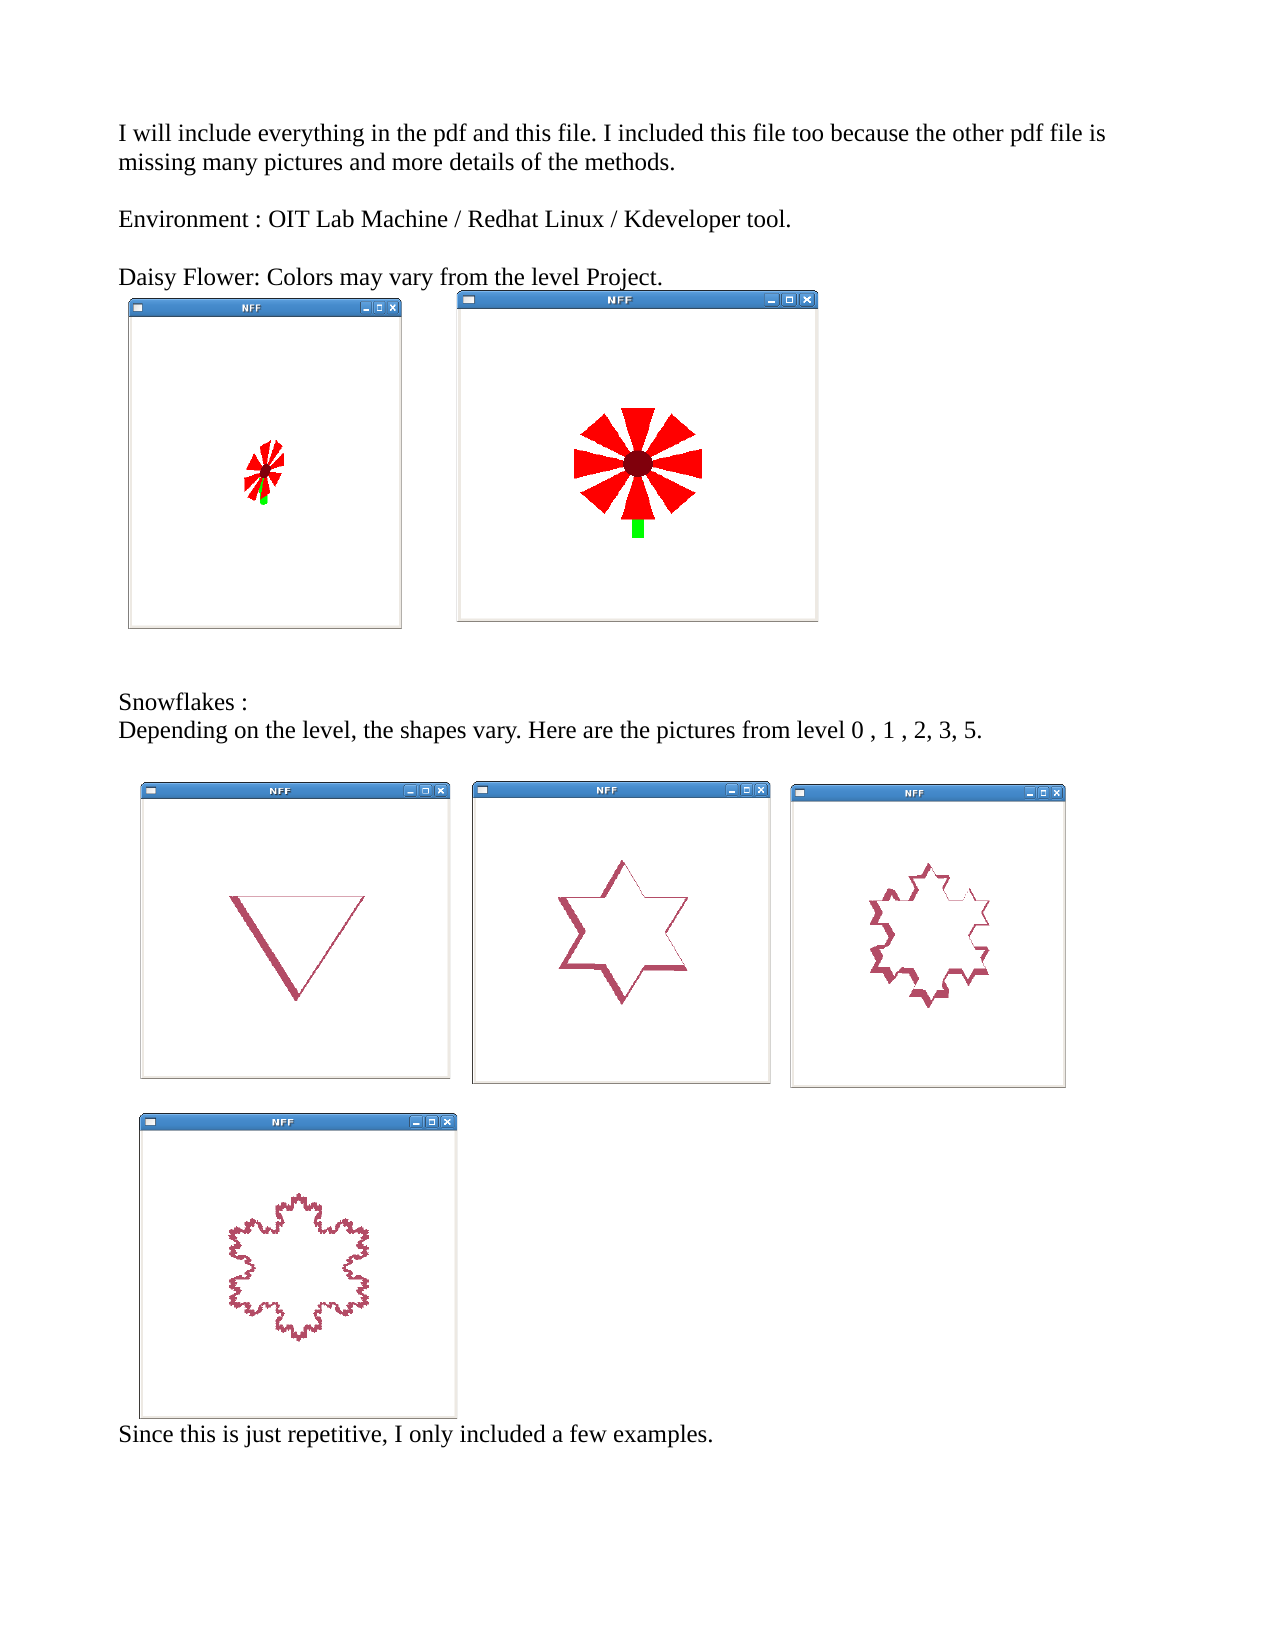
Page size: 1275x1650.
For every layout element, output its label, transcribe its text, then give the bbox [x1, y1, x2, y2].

picture [139, 1113, 458, 1419]
picture [472, 781, 771, 1084]
text Environment : OIT Lab Machine / Redhat Linux / Kdeveloper tool. [118, 204, 1157, 233]
picture [790, 784, 1066, 1088]
picture [140, 782, 451, 1079]
text I will include everything in the pdf and this file. I included this file too because the other pdf file is missing many pictures and more details of the methods. [118, 118, 1157, 176]
picture [128, 298, 402, 629]
text Depending on the level, the shapes vary. Here are the pictures from level 0 , 1 , 2, 3, 5. [118, 715, 1157, 744]
text Daisy Flower: Colors may vary from the level Project. [118, 262, 1157, 291]
text Snowflakes : [118, 687, 1157, 715]
picture [456, 290, 819, 622]
text Since this is just repetitive, I only included a few examples. [118, 773, 1157, 1448]
